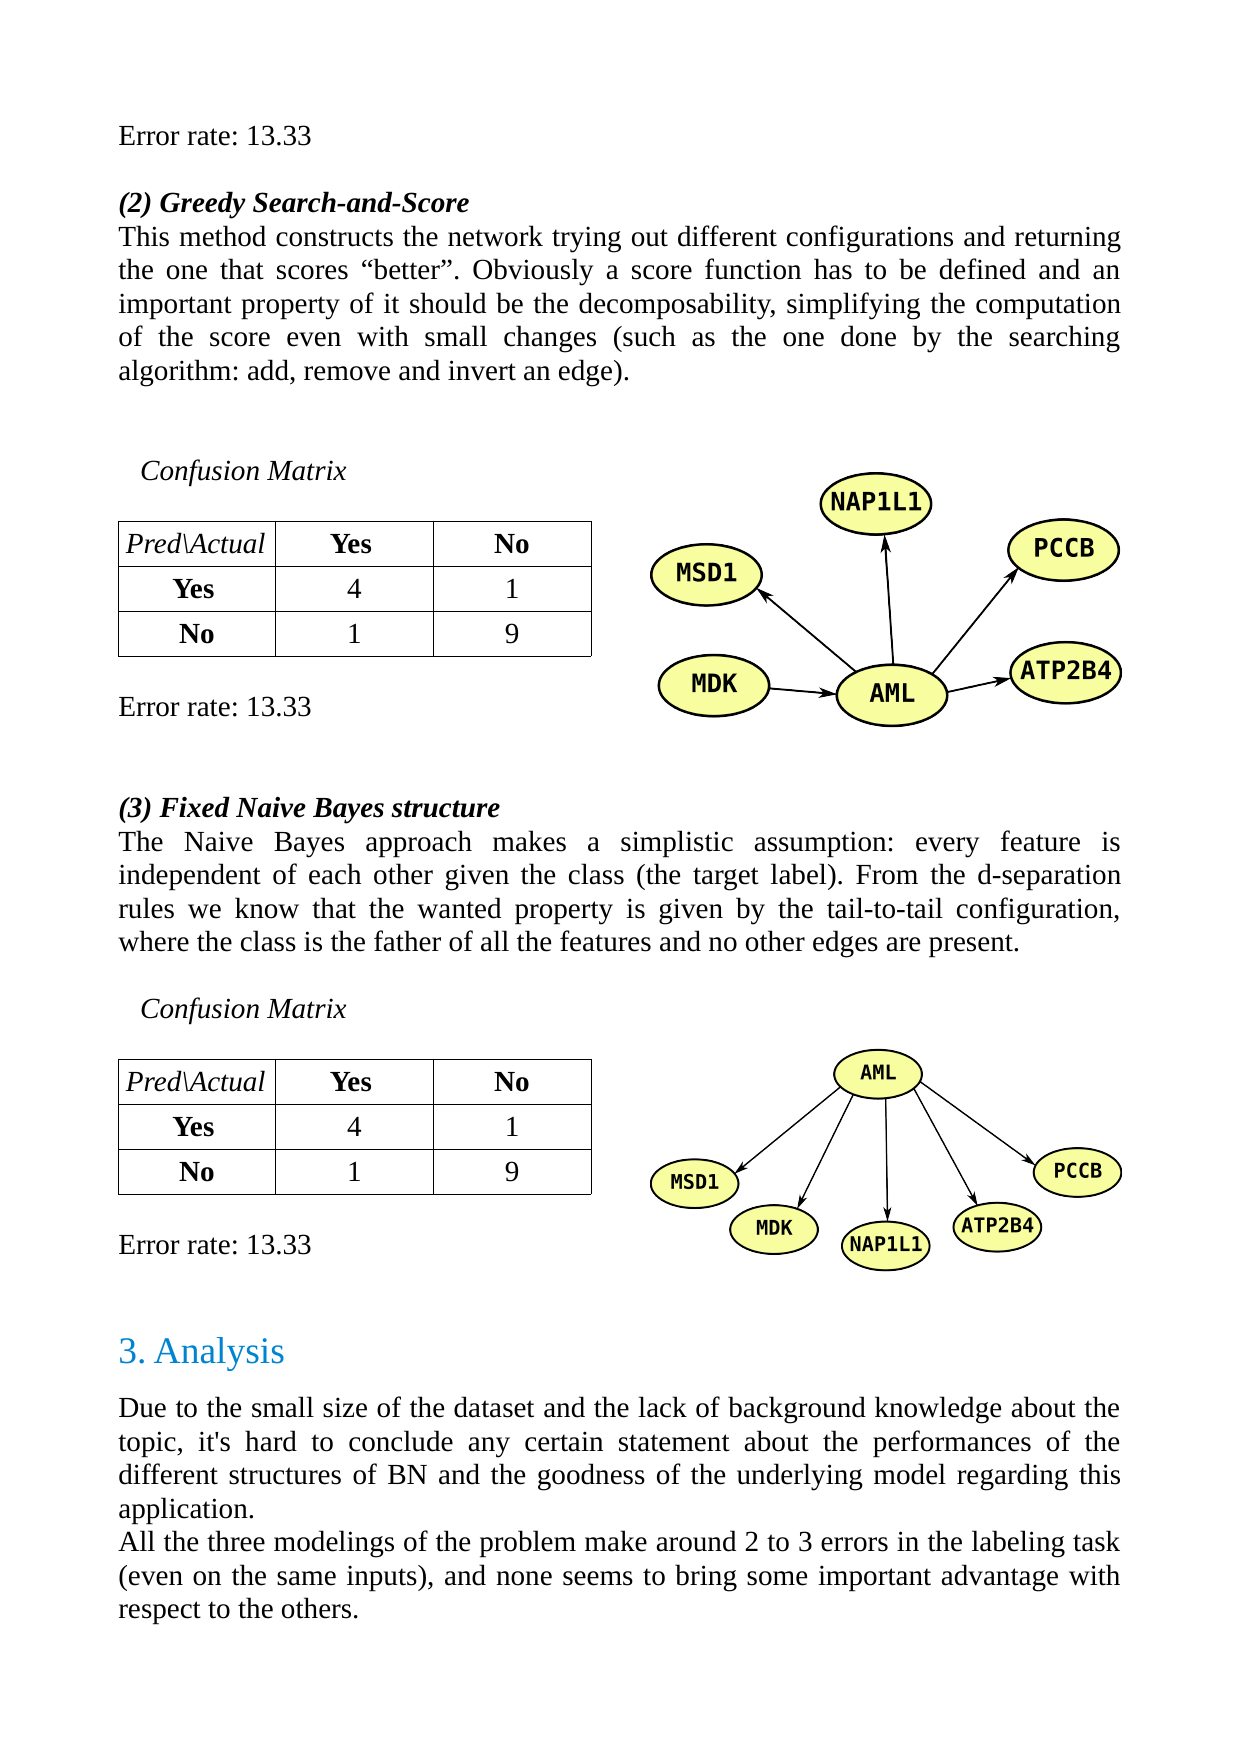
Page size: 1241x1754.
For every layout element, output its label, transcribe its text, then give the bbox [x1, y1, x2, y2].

table_header Pred\Actual [119, 1060, 275, 1104]
text Error rate: 13.33 [118, 1227, 649, 1261]
table_header No [434, 1060, 591, 1104]
table_cell No [119, 612, 275, 656]
table_header No [434, 522, 591, 566]
table_cell Yes [119, 1105, 275, 1149]
table_header Pred\Actual [119, 522, 275, 566]
text (3) Fixed Naive Bayes structure [118, 790, 1122, 824]
table_cell 9 [434, 1150, 591, 1194]
text The Naive Bayes approach makes a simplistic assumption: every feature is independent of each other given the class (the target label). From the d-separation rules we know that the wanted property is given by the tail-to-tail configuration, where the class is the father of all the features and no other edges are present. [118, 824, 1122, 958]
text Due to the small size of the dataset and the lack of background knowledge about the topic, it's hard to conclude any certain statement about the performances of the different structures of BN and the goodness of the underlying model regarding this application. [118, 1390, 1122, 1524]
table_cell 1 [434, 1105, 591, 1149]
text (2) Greedy Search-and-Score [118, 185, 1122, 219]
text Error rate: 13.33 [118, 689, 649, 723]
table_header Yes [276, 1060, 433, 1104]
table_cell 1 [276, 1150, 433, 1194]
table_cell 1 [434, 567, 591, 611]
table_cell 4 [276, 1105, 433, 1149]
table_cell 9 [434, 612, 591, 656]
table_cell 1 [276, 612, 433, 656]
text Confusion Matrix [118, 991, 1122, 1025]
text Error rate: 13.33 [118, 118, 1122, 152]
text Confusion Matrix [118, 453, 1122, 487]
text This method constructs the network trying out different configurations and returning the one that scores “better”. Obviously a score function has to be defined and an important property of it should be the decomposability, simplifying the computation of the score even with small changes (such as the one done by the searching algorithm: add, remove and invert an edge). [118, 219, 1122, 386]
picture [649, 1048, 1123, 1272]
text 3. Analysis [118, 1328, 1122, 1371]
picture [649, 472, 1123, 728]
text All the three modelings of the problem make around 2 to 3 errors in the labeling task (even on the same inputs), and none seems to bring some important advantage with respect to the others. [118, 1524, 1122, 1625]
table_header Yes [276, 522, 433, 566]
table_cell No [119, 1150, 275, 1194]
table_cell 4 [276, 567, 433, 611]
table_cell Yes [119, 567, 275, 611]
